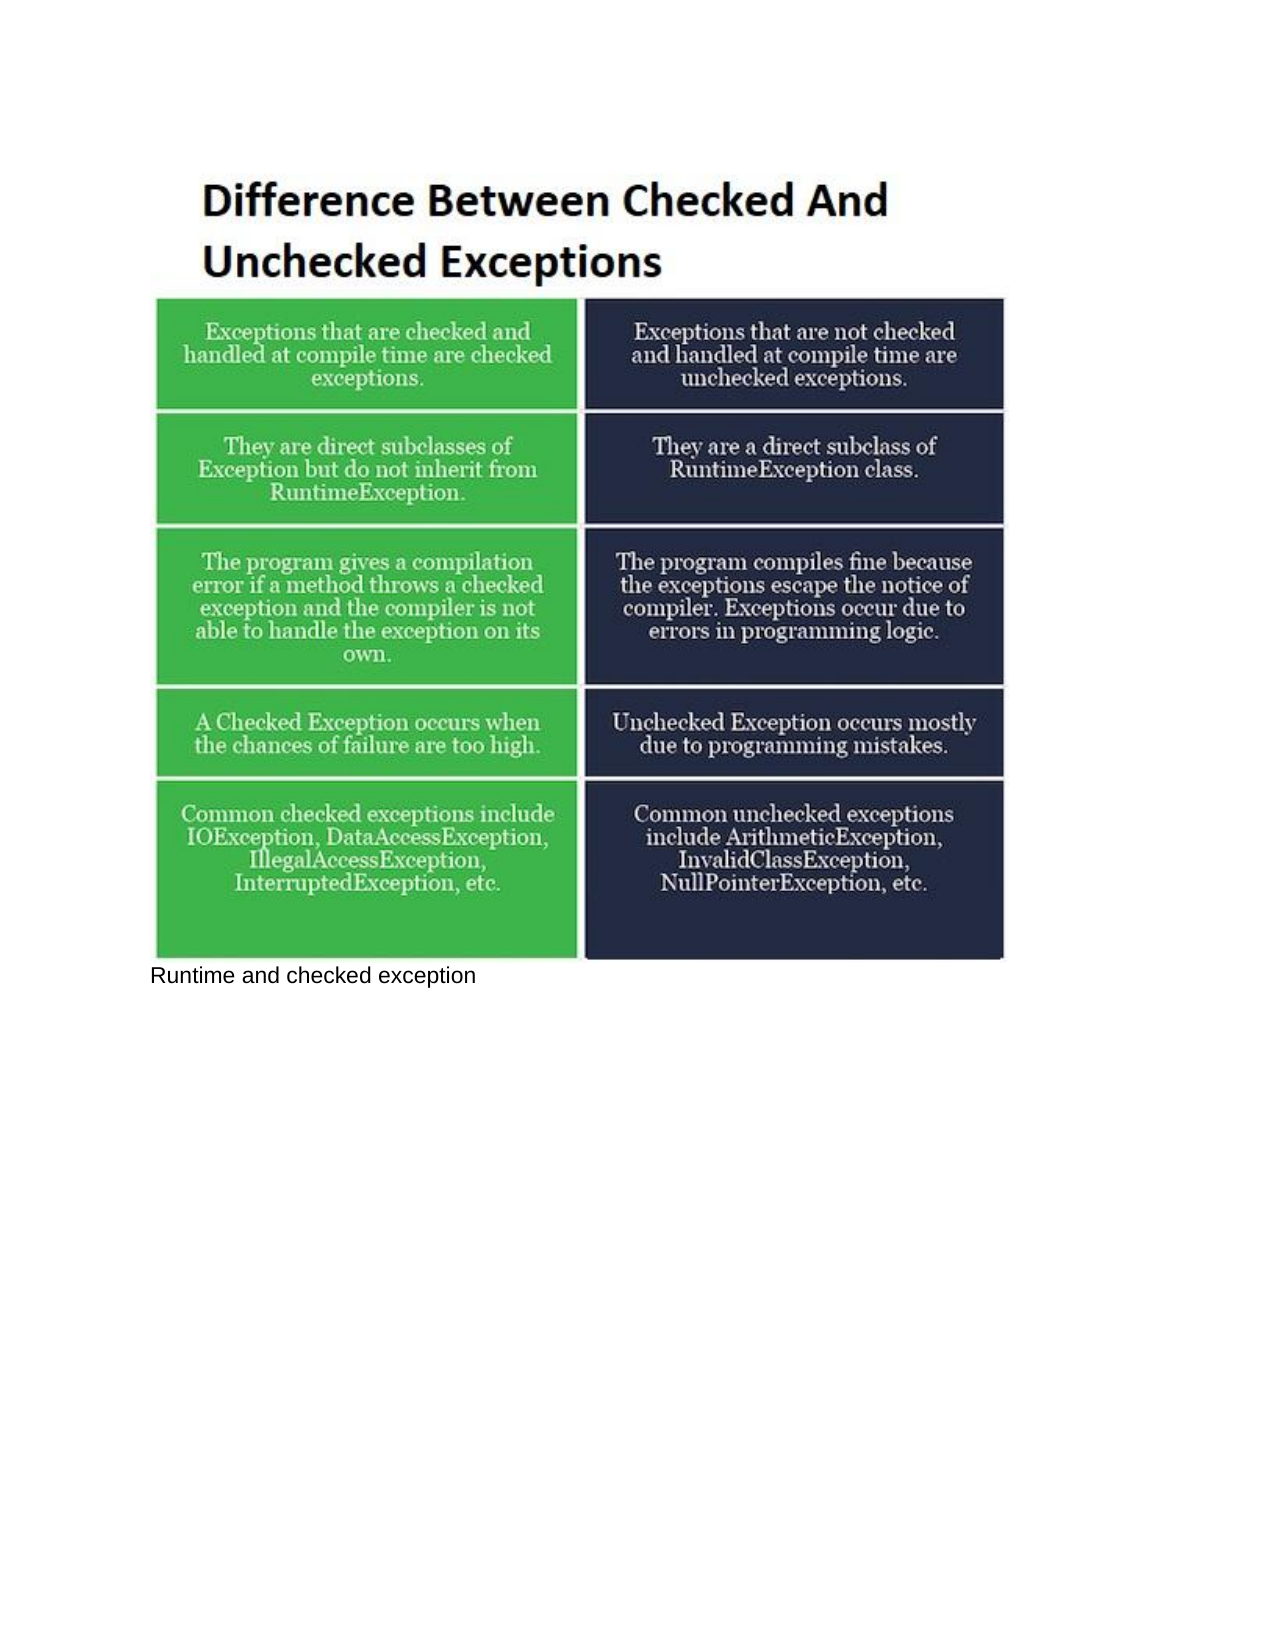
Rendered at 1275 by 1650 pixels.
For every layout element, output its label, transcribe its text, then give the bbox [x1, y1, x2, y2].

picture [150, 150, 1010, 963]
text [1010, 150, 1125, 962]
text Runtime and checked exception [150, 962, 1125, 989]
